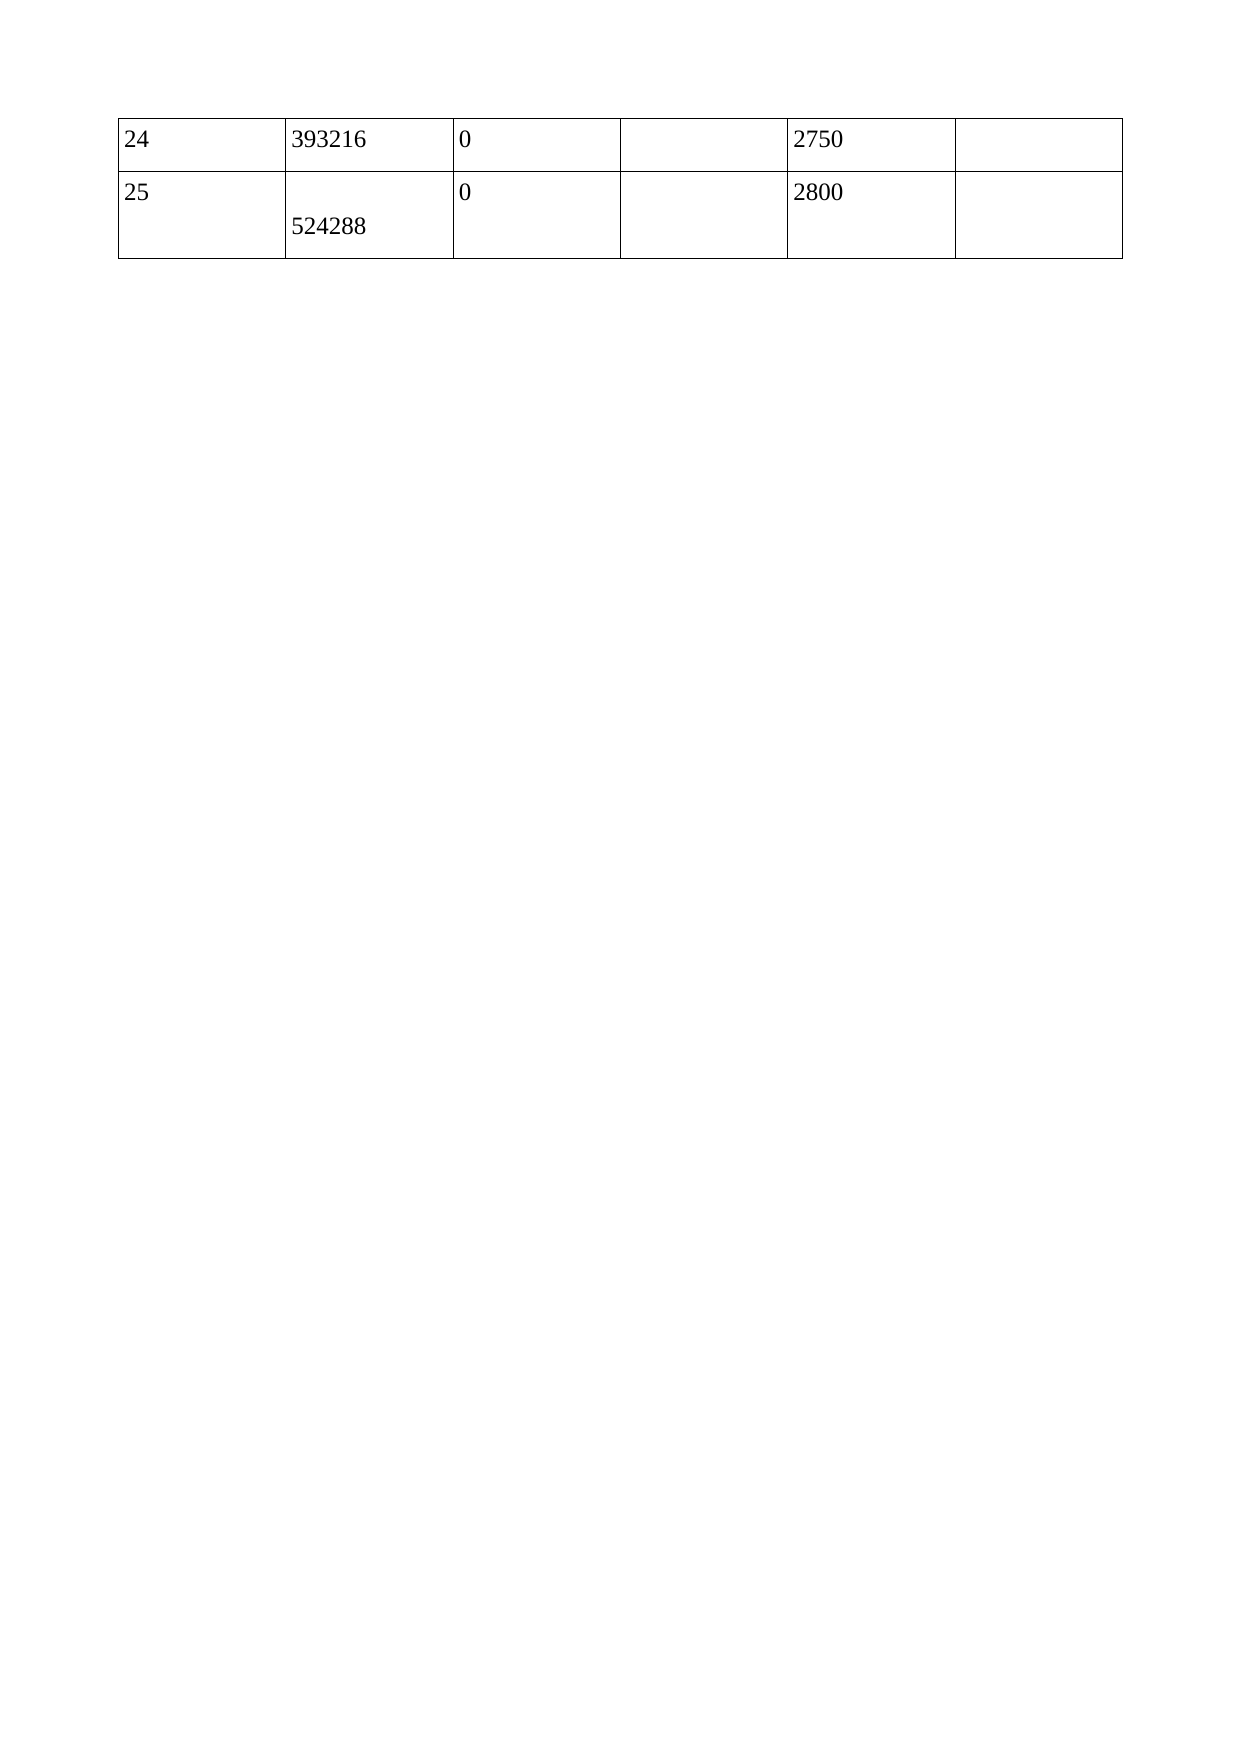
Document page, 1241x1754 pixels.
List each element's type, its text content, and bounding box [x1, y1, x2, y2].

table_cell [956, 172, 1122, 258]
table_cell 2750 [788, 119, 955, 171]
table_cell 524288 [286, 172, 453, 258]
table_cell [621, 172, 787, 258]
table_cell 0 [454, 172, 620, 258]
table_cell [956, 119, 1122, 171]
table_cell 24 [119, 119, 285, 171]
table_cell 393216 [286, 119, 453, 171]
table_cell 2800 [788, 172, 955, 258]
table_cell 0 [454, 119, 620, 171]
table_cell 25 [119, 172, 285, 258]
table_cell [621, 119, 787, 171]
